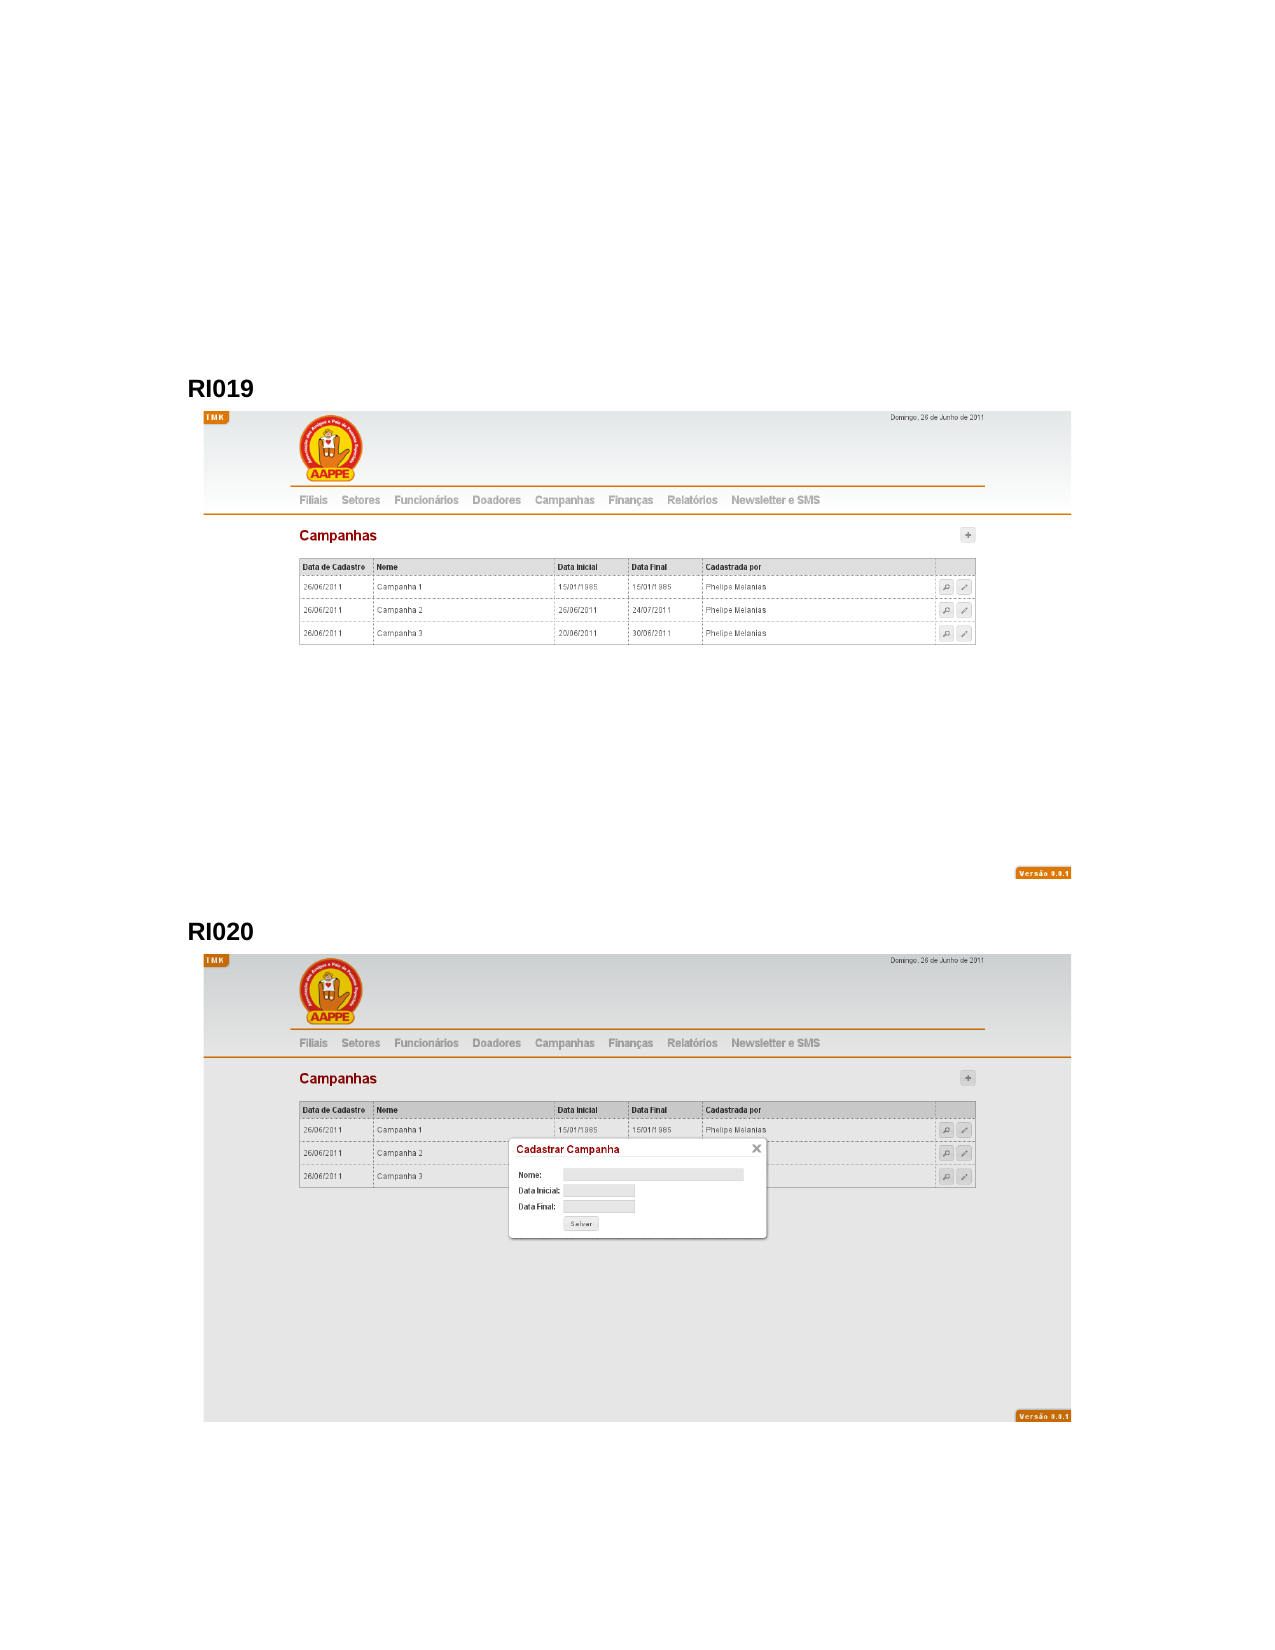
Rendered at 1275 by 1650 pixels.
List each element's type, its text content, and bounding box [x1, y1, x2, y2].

picture [203, 954, 1072, 1422]
text RI019 [187, 374, 1088, 403]
text RI020 [187, 917, 1088, 945]
picture [203, 411, 1072, 879]
